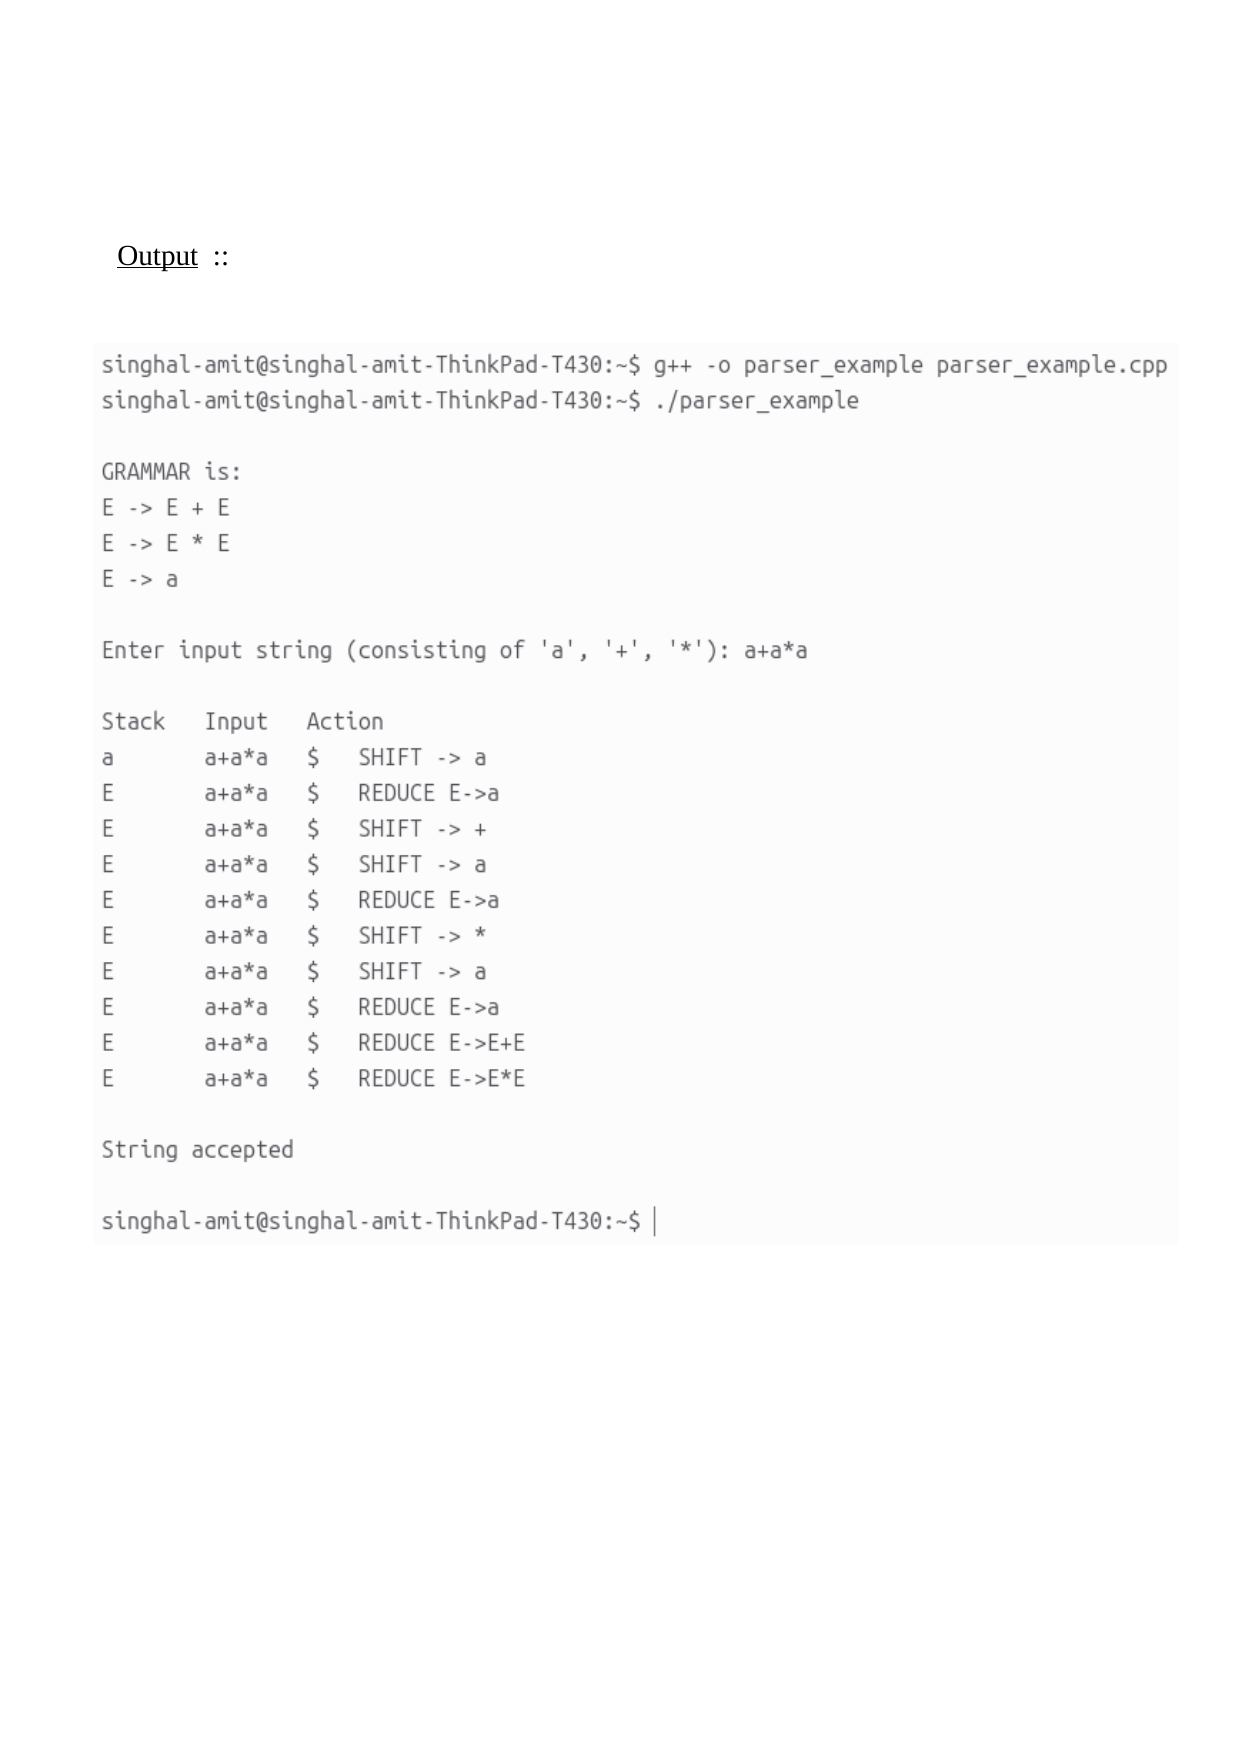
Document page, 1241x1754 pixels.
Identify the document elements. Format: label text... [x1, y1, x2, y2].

list Output :: [117, 238, 253, 271]
picture [93, 343, 1178, 1245]
